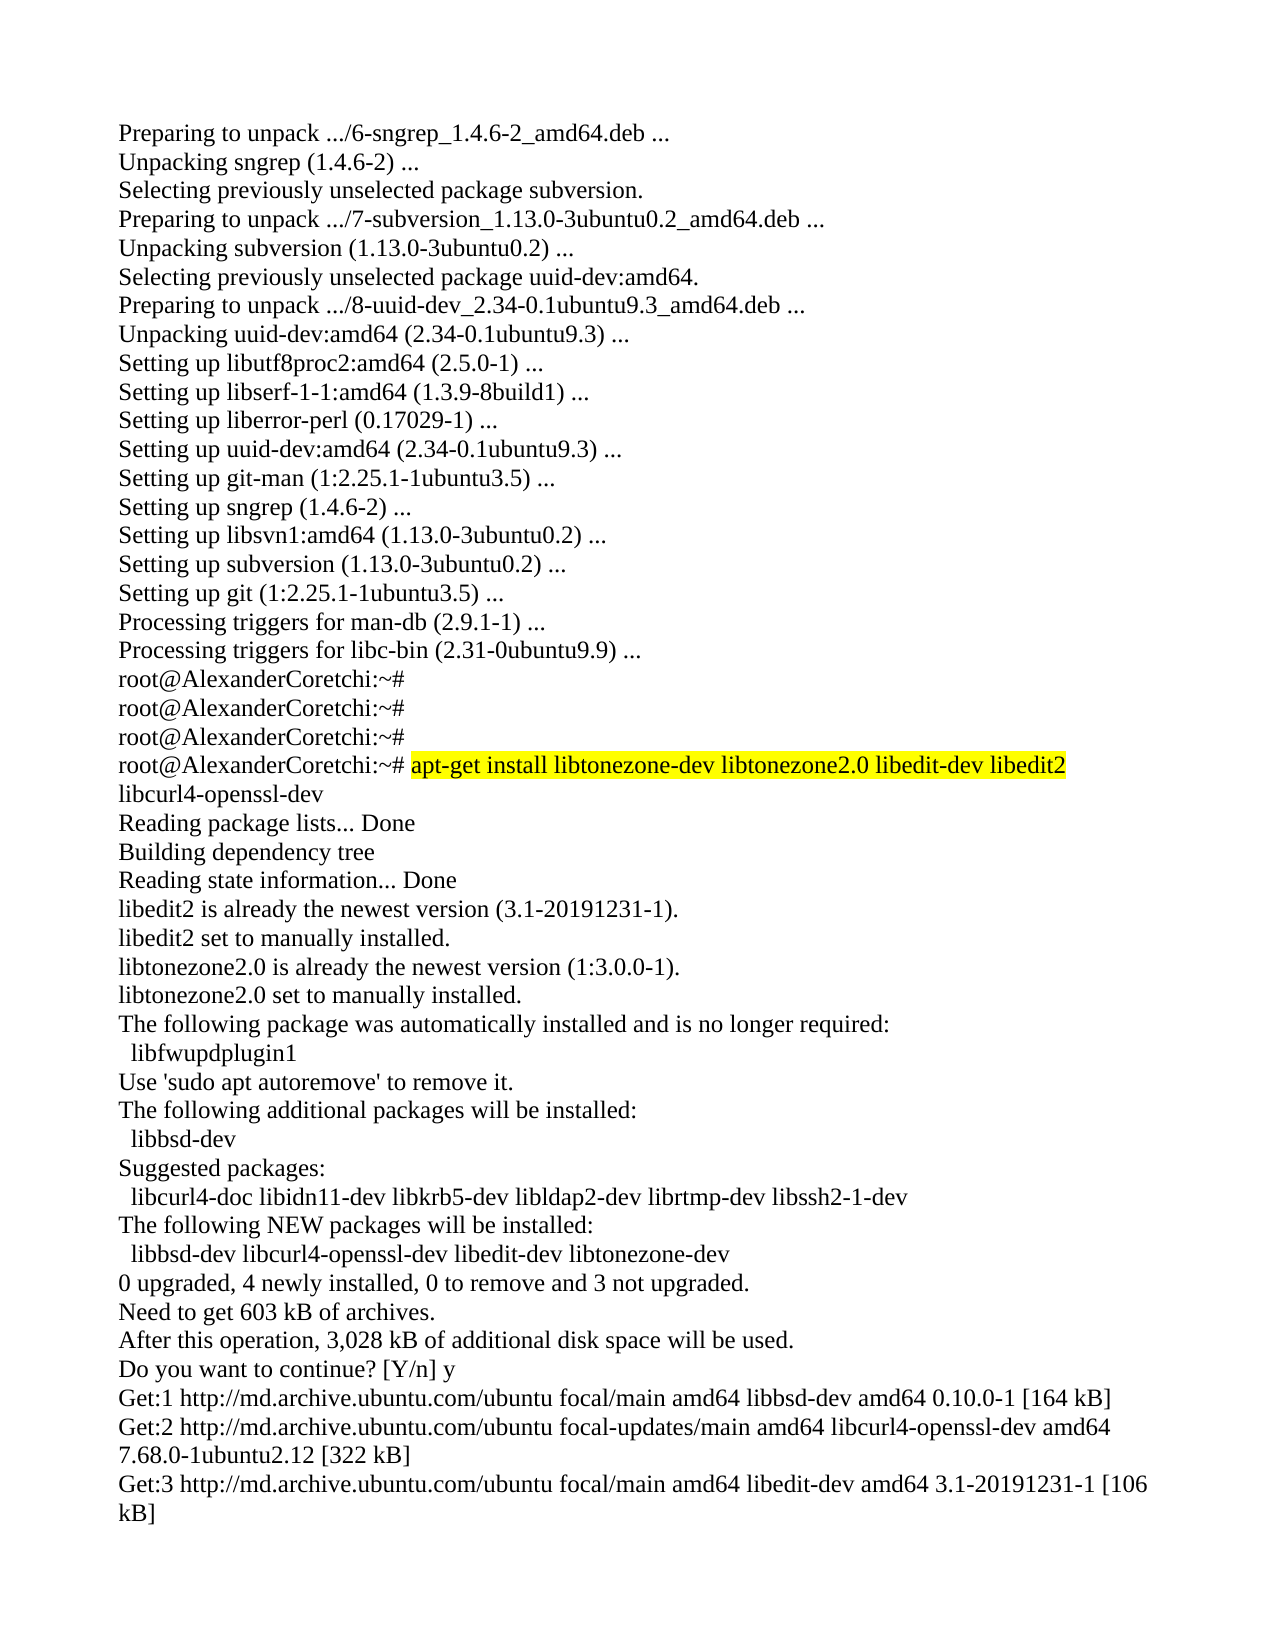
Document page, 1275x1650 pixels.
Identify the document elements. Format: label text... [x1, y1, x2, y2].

text The following NEW packages will be installed: [118, 1211, 1157, 1239]
text Selecting previously unselected package uuid-dev:amd64. [118, 262, 1157, 291]
text Setting up sngrep (1.4.6-2) ... [118, 492, 1157, 521]
text Get:1 http://md.archive.ubuntu.com/ubuntu focal/main amd64 libbsd-dev amd64 0.10.0-1 [164 kB] [118, 1383, 1157, 1412]
text Get:3 http://md.archive.ubuntu.com/ubuntu focal/main amd64 libedit-dev amd64 3.1-20191231-1 [106 kB] [118, 1469, 1157, 1527]
text The following additional packages will be installed: [118, 1096, 1157, 1124]
text root@AlexanderCoretchi:~# [118, 722, 1157, 751]
text 0 upgraded, 4 newly installed, 0 to remove and 3 not upgraded. [118, 1268, 1157, 1297]
text Setting up liberror-perl (0.17029-1) ... [118, 406, 1157, 434]
text Suggested packages: [118, 1153, 1157, 1182]
text libbsd-dev libcurl4-openssl-dev libedit-dev libtonezone-dev [118, 1239, 1157, 1268]
text root@AlexanderCoretchi:~# [118, 664, 1157, 693]
text root@AlexanderCoretchi:~# [118, 693, 1157, 722]
text Processing triggers for man-db (2.9.1-1) ... [118, 607, 1157, 636]
text Unpacking sngrep (1.4.6-2) ... [118, 147, 1157, 176]
text libfwupdplugin1 [118, 1038, 1157, 1067]
text Preparing to unpack .../6-sngrep_1.4.6-2_amd64.deb ... [118, 118, 1157, 147]
text After this operation, 3,028 kB of additional disk space will be used. [118, 1326, 1157, 1354]
text root@AlexanderCoretchi:~# apt-get install libtonezone-dev libtonezone2.0 libedit-dev libedit2 libcurl4-openssl-dev [118, 751, 1157, 808]
text Setting up uuid-dev:amd64 (2.34-0.1ubuntu9.3) ... [118, 434, 1157, 463]
text Preparing to unpack .../7-subversion_1.13.0-3ubuntu0.2_amd64.deb ... [118, 204, 1157, 233]
text libedit2 set to manually installed. [118, 923, 1157, 952]
text libtonezone2.0 is already the newest version (1:3.0.0-1). [118, 952, 1157, 981]
text Setting up libutf8proc2:amd64 (2.5.0-1) ... [118, 348, 1157, 377]
text Get:2 http://md.archive.ubuntu.com/ubuntu focal-updates/main amd64 libcurl4-openssl-dev amd64 7.68.0-1ubuntu2.12 [322 kB] [118, 1412, 1157, 1469]
text Unpacking uuid-dev:amd64 (2.34-0.1ubuntu9.3) ... [118, 319, 1157, 348]
text Setting up git-man (1:2.25.1-1ubuntu3.5) ... [118, 463, 1157, 492]
text Use 'sudo apt autoremove' to remove it. [118, 1067, 1157, 1096]
text libedit2 is already the newest version (3.1-20191231-1). [118, 894, 1157, 923]
text libcurl4-doc libidn11-dev libkrb5-dev libldap2-dev librtmp-dev libssh2-1-dev [118, 1182, 1157, 1211]
text Reading state information... Done [118, 866, 1157, 894]
text Setting up git (1:2.25.1-1ubuntu3.5) ... [118, 578, 1157, 607]
text Need to get 603 kB of archives. [118, 1297, 1157, 1326]
text libtonezone2.0 set to manually installed. [118, 981, 1157, 1009]
text Unpacking subversion (1.13.0-3ubuntu0.2) ... [118, 233, 1157, 262]
text Setting up libsvn1:amd64 (1.13.0-3ubuntu0.2) ... [118, 521, 1157, 549]
text Do you want to continue? [Y/n] y [118, 1354, 1157, 1383]
text Preparing to unpack .../8-uuid-dev_2.34-0.1ubuntu9.3_amd64.deb ... [118, 291, 1157, 319]
text Setting up libserf-1-1:amd64 (1.3.9-8build1) ... [118, 377, 1157, 406]
text libbsd-dev [118, 1124, 1157, 1153]
text The following package was automatically installed and is no longer required: [118, 1009, 1157, 1038]
text Setting up subversion (1.13.0-3ubuntu0.2) ... [118, 549, 1157, 578]
text Selecting previously unselected package subversion. [118, 176, 1157, 204]
text Processing triggers for libc-bin (2.31-0ubuntu9.9) ... [118, 636, 1157, 664]
text Building dependency tree [118, 837, 1157, 866]
text Reading package lists... Done [118, 808, 1157, 837]
